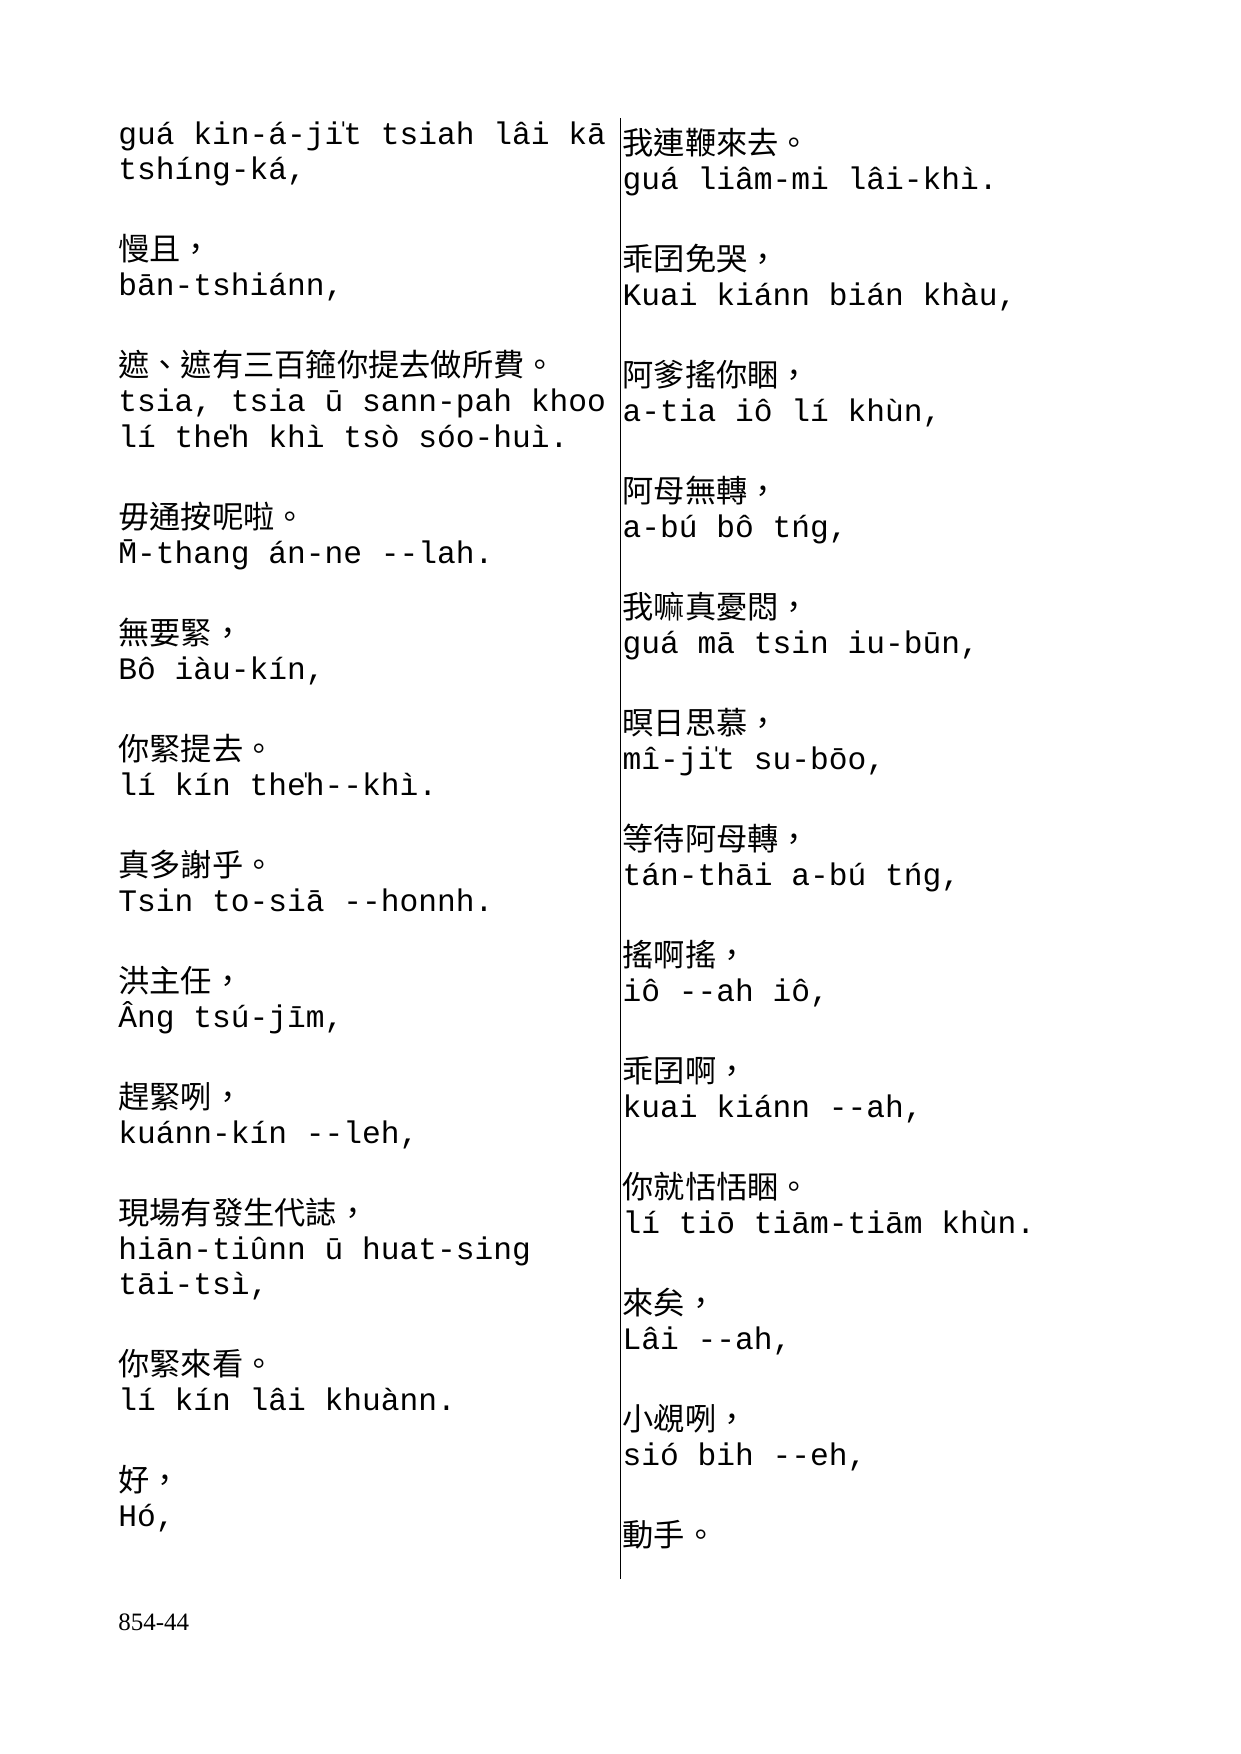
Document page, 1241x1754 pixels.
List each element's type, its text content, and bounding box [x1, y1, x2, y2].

text 阿母無轉， [622, 466, 1122, 511]
text Bô iàu-kín, [118, 653, 618, 688]
text hiān-tiûnn ū huat-sing tāi-tsì, [118, 1233, 618, 1304]
text Kuai kiánn bián khàu, [622, 279, 1122, 315]
text 遮、遮有三百箍你提去做所費。 [118, 340, 618, 386]
text 暝日思慕， [622, 698, 1122, 743]
text bān-tshiánn, [118, 269, 618, 305]
text guá mā tsin iu-būn, [622, 627, 1122, 663]
text 真多謝乎。 [118, 840, 618, 885]
text 我嘛真憂悶， [622, 582, 1122, 627]
text 你就恬恬睏。 [622, 1162, 1122, 1208]
text a-tia iô lí khùn, [622, 395, 1122, 431]
text Tsin to-siā --honnh. [118, 885, 618, 921]
text Lâi --ah, [622, 1324, 1122, 1359]
text 搖啊搖， [622, 930, 1122, 976]
text 小覕咧， [622, 1394, 1122, 1440]
text lí tiō tiām-tiām khùn. [622, 1208, 1122, 1243]
text 毋通按呢啦。 [118, 492, 618, 537]
text 乖囝免哭， [622, 234, 1122, 279]
text Hó, [118, 1501, 618, 1536]
text kuánn-kín --leh, [118, 1117, 618, 1153]
text 洪主任， [118, 956, 618, 1001]
text mî-ji̍t su-bōo, [622, 743, 1122, 779]
text sió bih --eh, [622, 1440, 1122, 1475]
text Âng tsú-jīm, [118, 1001, 618, 1037]
text 好， [118, 1456, 618, 1501]
text 來矣， [622, 1278, 1122, 1324]
text 動手。 [622, 1511, 1122, 1556]
text guá kin-á-ji̍t tsiah lâi kā tshíng-ká, [118, 118, 618, 189]
text lí kín the̍h--khì. [118, 769, 618, 804]
text guá liâm-mi lâi-khì. [622, 163, 1122, 199]
text kuai kiánn --ah, [622, 1092, 1122, 1127]
text M̄-thang án-ne --lah. [118, 537, 618, 572]
text 你緊來看。 [118, 1339, 618, 1385]
text lí kín lâi khuànn. [118, 1385, 618, 1420]
text iô --ah iô, [622, 976, 1122, 1011]
text 你緊提去。 [118, 724, 618, 769]
text 等待阿母轉， [622, 814, 1122, 859]
text 阿爹搖你睏， [622, 350, 1122, 395]
text 乖囝啊， [622, 1046, 1122, 1092]
text tán-thāi a-bú tńg, [622, 859, 1122, 895]
text 我連鞭來去。 [622, 118, 1122, 163]
text 慢且， [118, 224, 618, 269]
text 趕緊咧， [118, 1072, 618, 1117]
text a-bú bô tńg, [622, 511, 1122, 547]
text tsia, tsia ū sann-pah khoo lí the̍h khì tsò sóo-huì. [118, 386, 618, 456]
text 現場有發生代誌， [118, 1188, 618, 1233]
text 無要緊， [118, 608, 618, 653]
